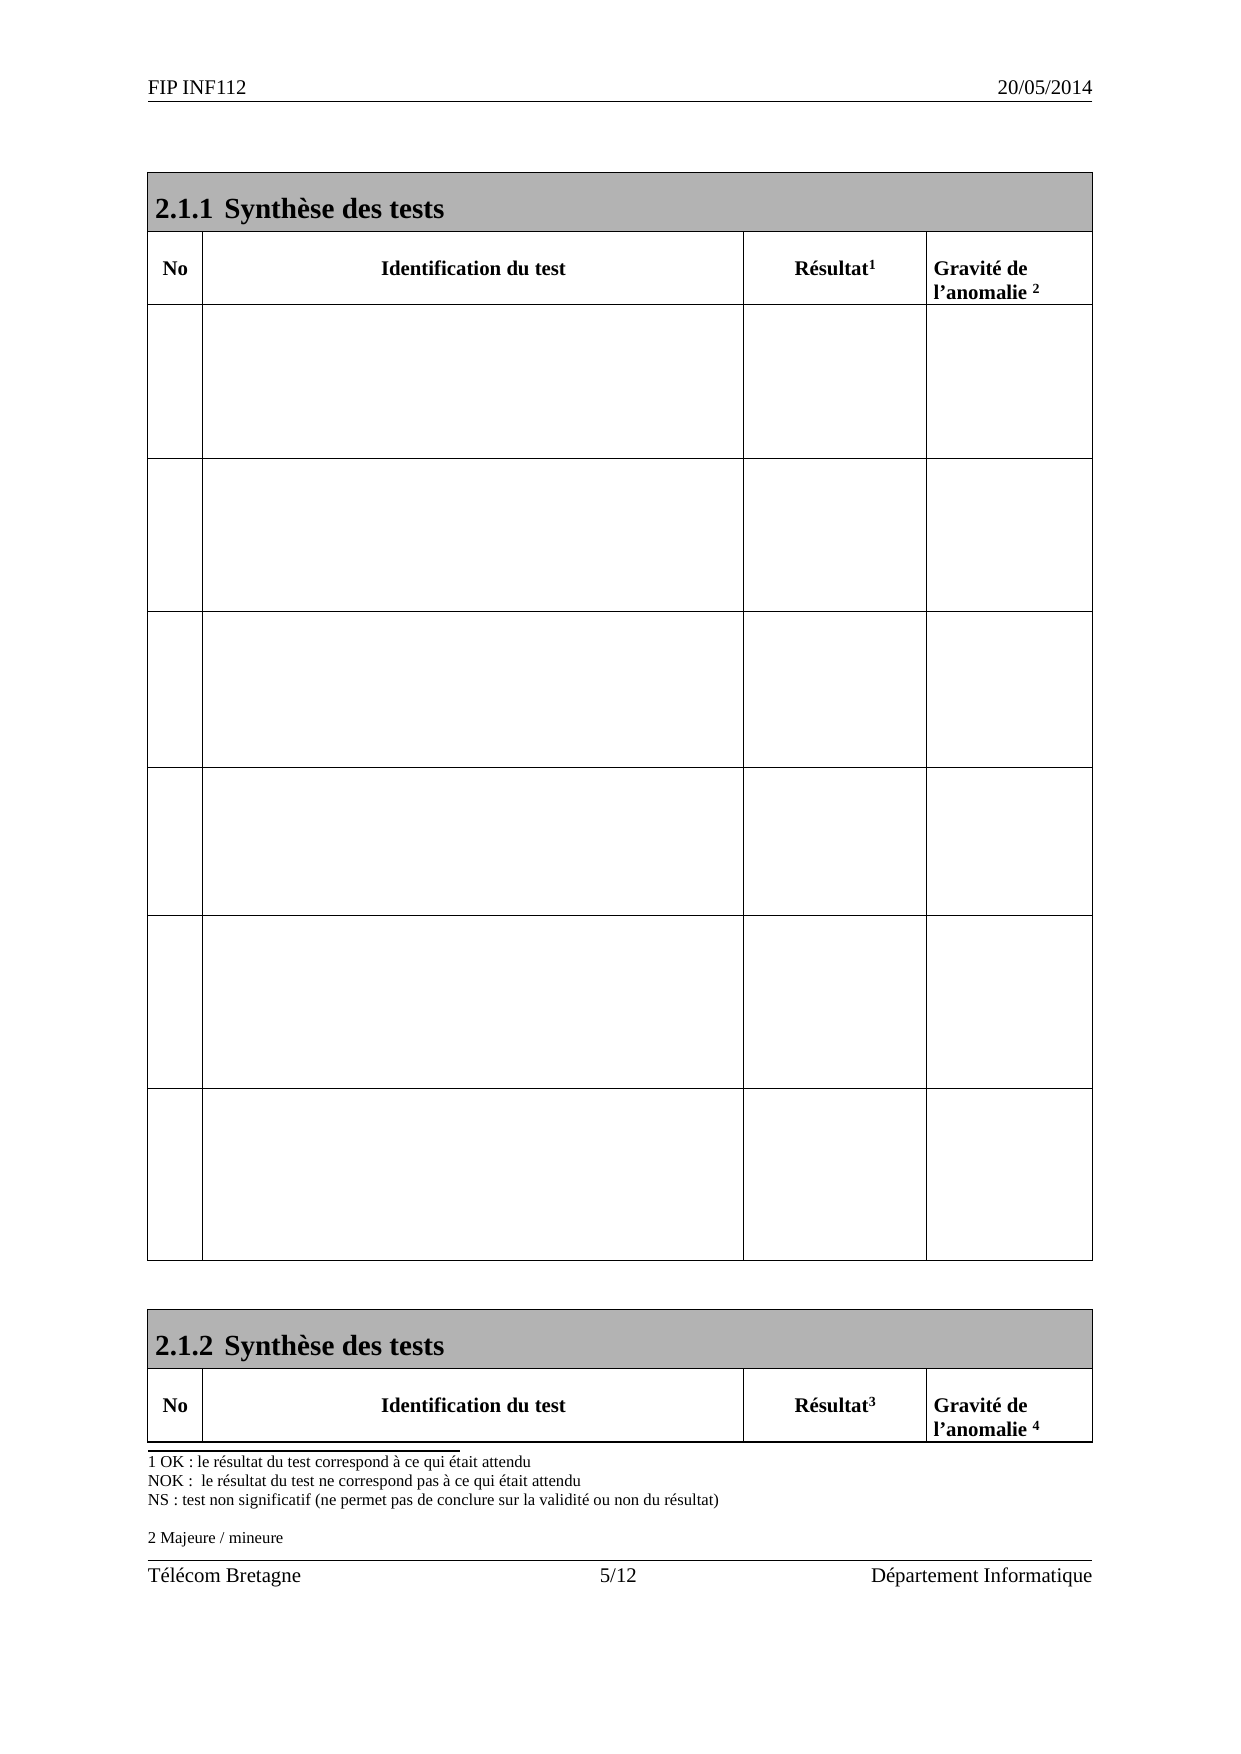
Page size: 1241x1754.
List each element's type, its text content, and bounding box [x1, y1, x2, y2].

table_cell [927, 612, 1092, 767]
table_cell [744, 1089, 926, 1260]
table_cell [148, 459, 202, 611]
table_cell [203, 1089, 743, 1260]
table_cell Identification du test [203, 232, 743, 304]
table_cell [148, 612, 202, 767]
table_cell [203, 768, 743, 915]
table_cell [927, 305, 1092, 457]
table_cell [744, 612, 926, 767]
table_cell [148, 916, 202, 1087]
table_cell No [148, 232, 202, 304]
table_cell Identification du test [203, 1369, 743, 1441]
table_cell Gravité de l’anomalie [927, 232, 1092, 304]
table_cell [744, 459, 926, 611]
table_cell [927, 459, 1092, 611]
table_cell Gravité de l’anomalie [927, 1369, 1092, 1441]
table_header Synthèse des tests [148, 1310, 1092, 1368]
table_cell [203, 612, 743, 767]
table_cell [203, 916, 743, 1087]
table_cell [203, 305, 743, 457]
table_cell [203, 459, 743, 611]
table_cell [148, 305, 202, 457]
table_cell [744, 305, 926, 457]
table_cell Résultat [744, 1369, 926, 1441]
table_cell [744, 916, 926, 1087]
table_cell Résultat [744, 232, 926, 304]
table_cell [744, 768, 926, 915]
table_cell [927, 916, 1092, 1087]
table_cell [927, 768, 1092, 915]
table_cell [148, 1089, 202, 1260]
table_cell [927, 1089, 1092, 1260]
table_cell [148, 768, 202, 915]
table_cell No [148, 1369, 202, 1441]
table_header Synthèse des tests [148, 173, 1092, 231]
